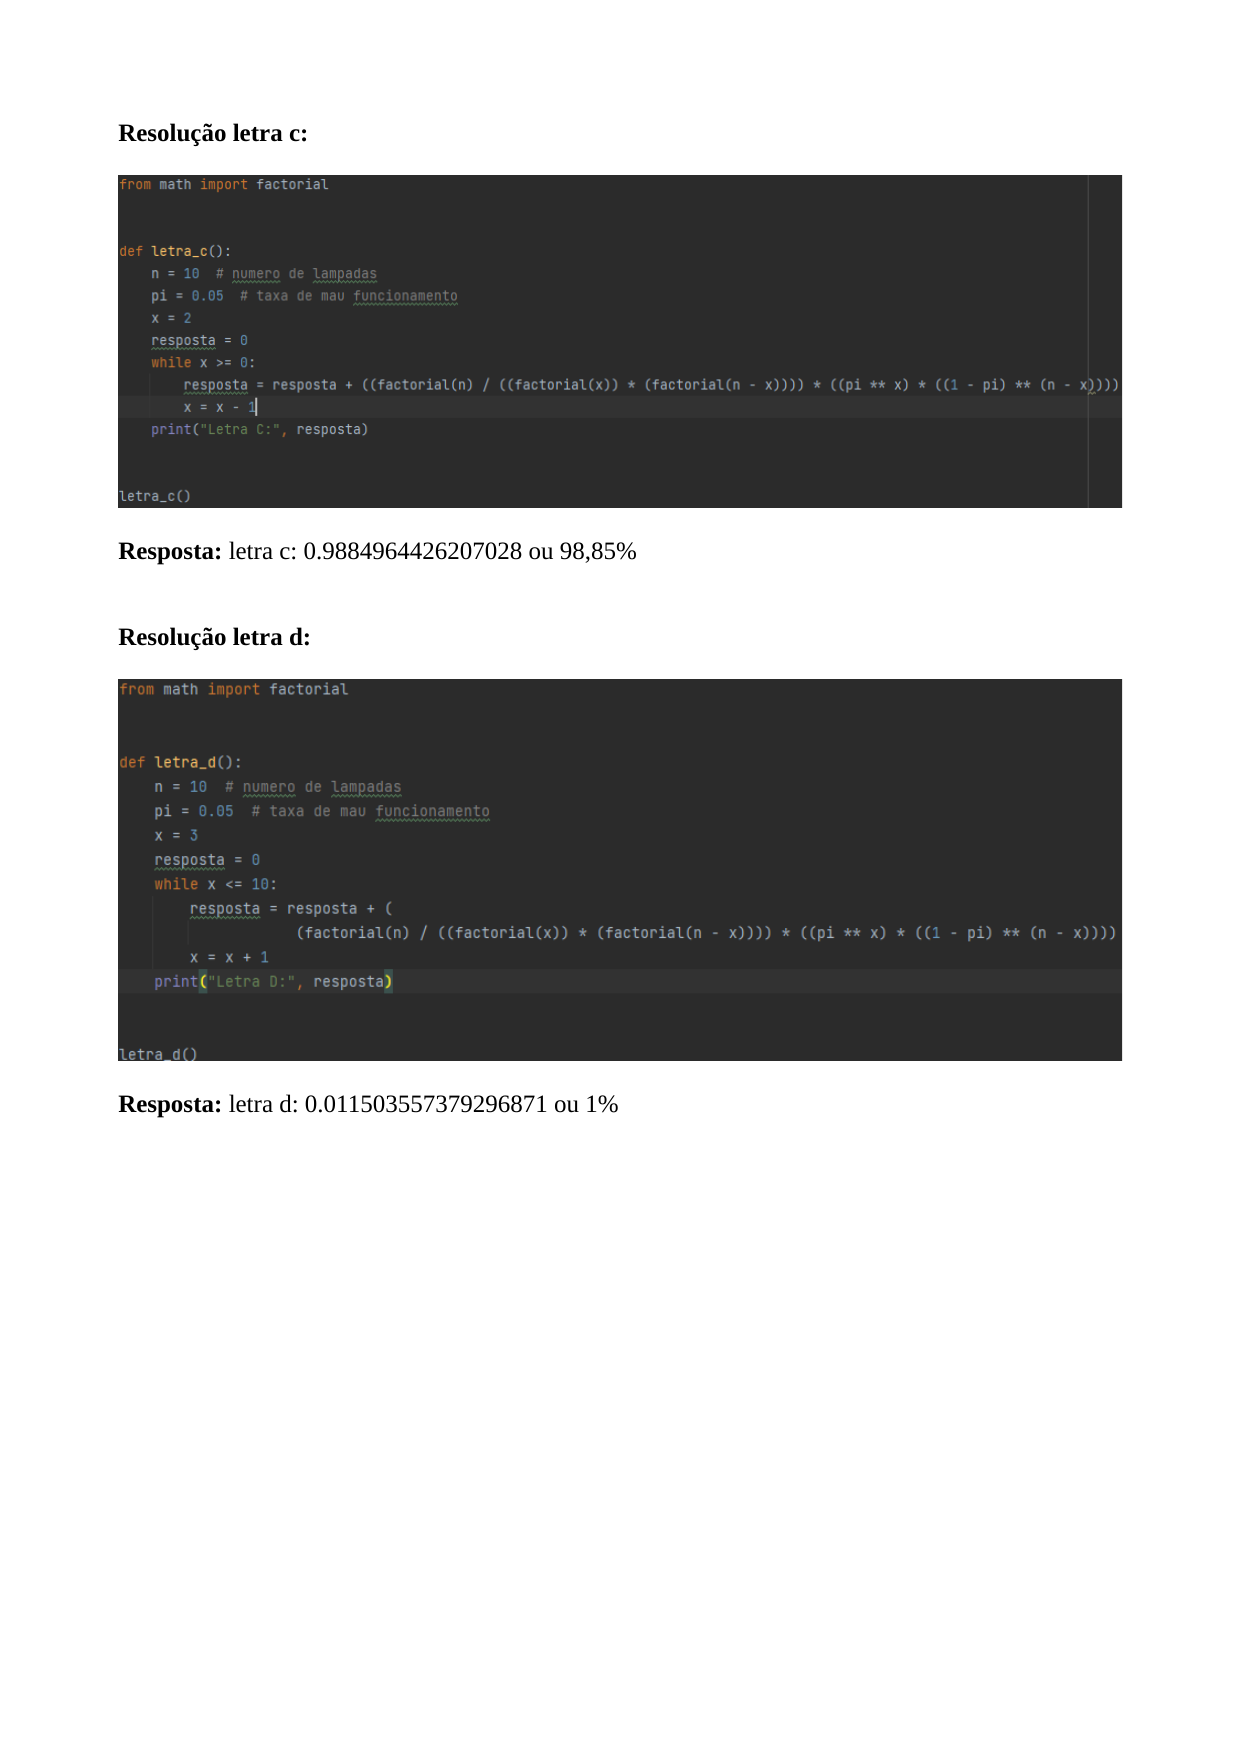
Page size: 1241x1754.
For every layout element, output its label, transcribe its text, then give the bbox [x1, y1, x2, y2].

text Resposta: letra d: 0.011503557379296871 ou 1% [118, 1089, 1122, 1118]
picture [118, 679, 1123, 1061]
text Resposta: letra c: 0.9884964426207028 ou 98,85% [118, 536, 1122, 565]
text Resolução letra d: [118, 622, 1122, 651]
text Resolução letra c: [118, 118, 1122, 147]
picture [118, 175, 1123, 508]
